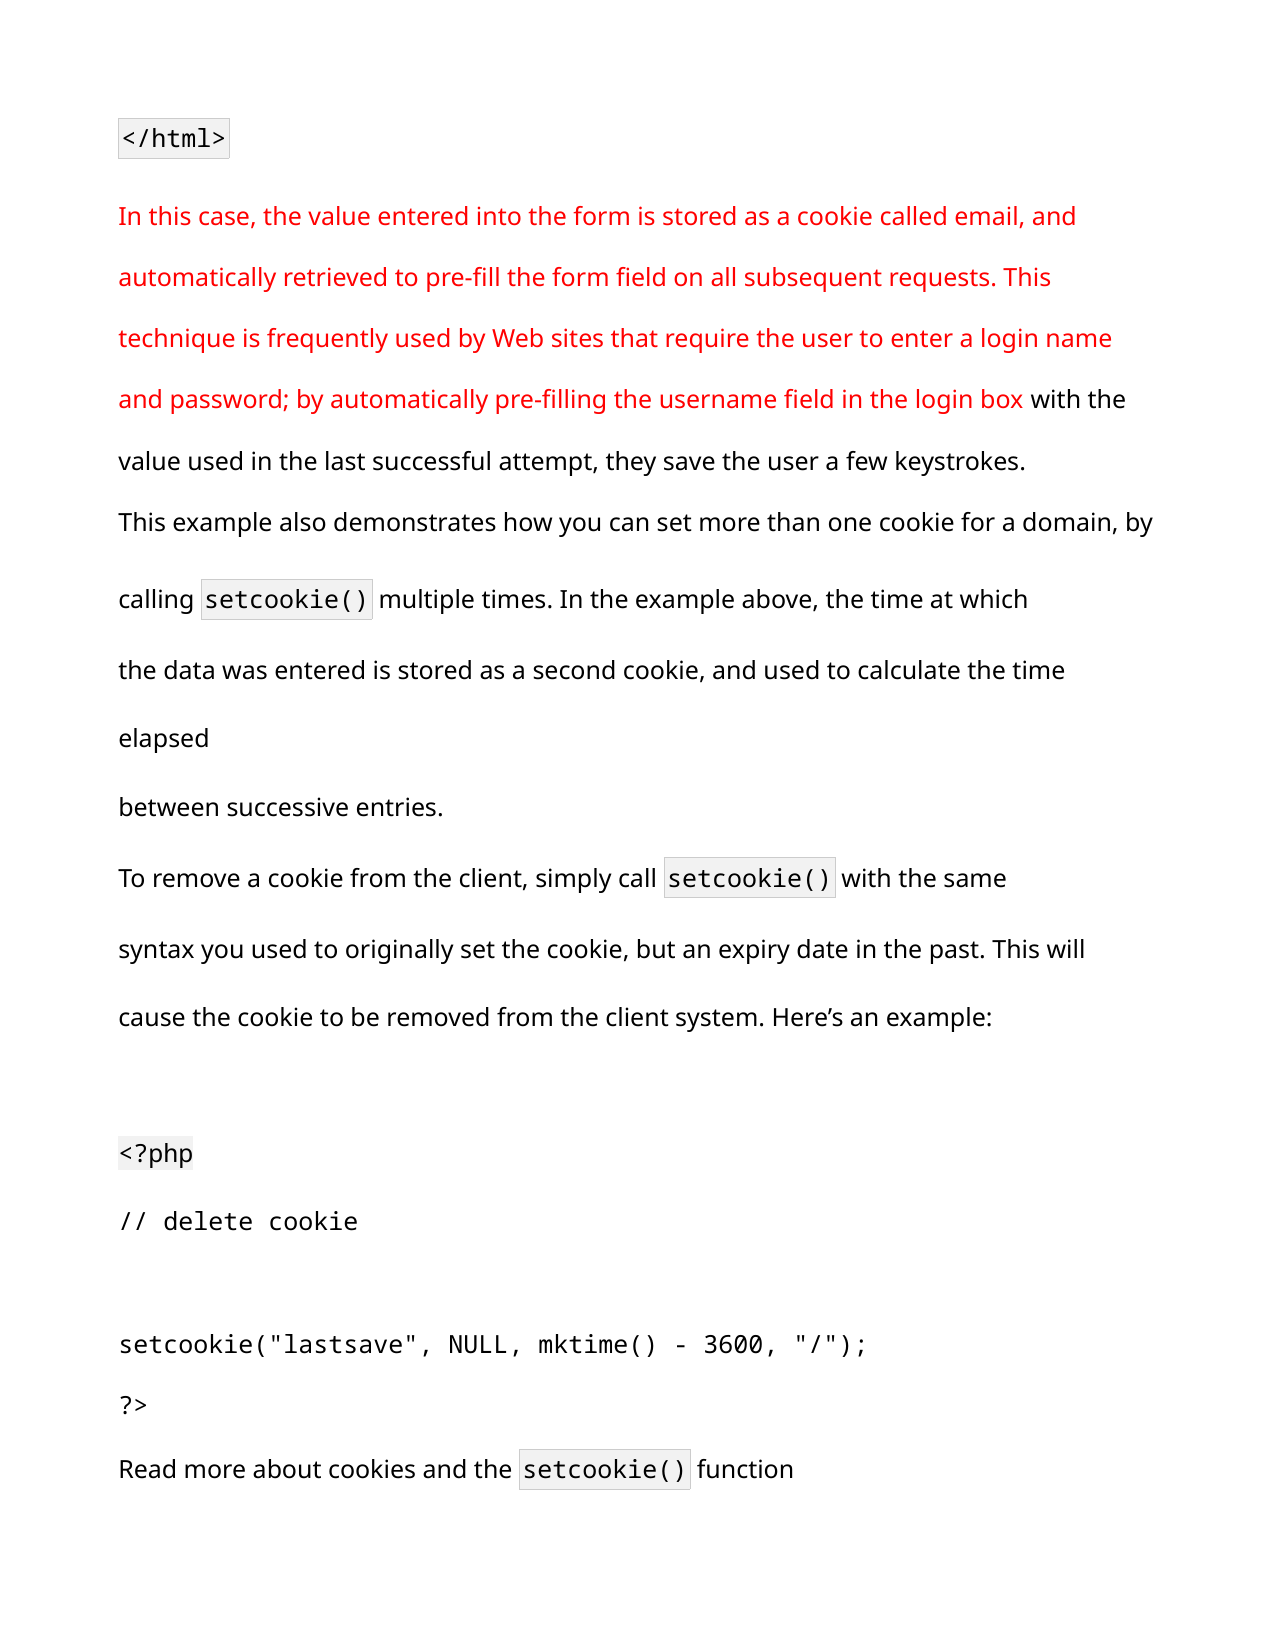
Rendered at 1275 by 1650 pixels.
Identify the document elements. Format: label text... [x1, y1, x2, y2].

text In this case, the value entered into the form is stored as a cookie called email, and automatically retrieved to pre-fill the form field on all subsequent requests. This technique is frequently used by Web sites that require the user to enter a login name and password; by automatically pre-filling the username field in the login box with the value used in the last successful attempt, they save the user a few keystrokes. [118, 198, 1157, 477]
text <?php [118, 1068, 1157, 1170]
text [230, 118, 1157, 158]
text setcookie() [520, 1450, 690, 1489]
text function [691, 1449, 1157, 1489]
text </html> [119, 119, 229, 158]
text // delete cookie setcookie("lastsave", NULL, mktime() - 3600, "/"); [118, 1204, 1157, 1361]
text ?> [118, 1388, 1157, 1422]
text Read more about cookies and the [118, 1449, 519, 1489]
text To remove a cookie from the client, simply call setcookie() with the same syntax you used to originally set the cookie, but an expiry date in the past. This will cause the cookie to be removed from the client system. Here’s an example: [118, 857, 1157, 1034]
text This example also demonstrates how you can set more than one cookie for a domain, by calling setcookie() multiple times. In the example above, the time at which the data was entered is stored as a second cookie, and used to calculate the time elapsed between successive entries. [118, 504, 1157, 823]
